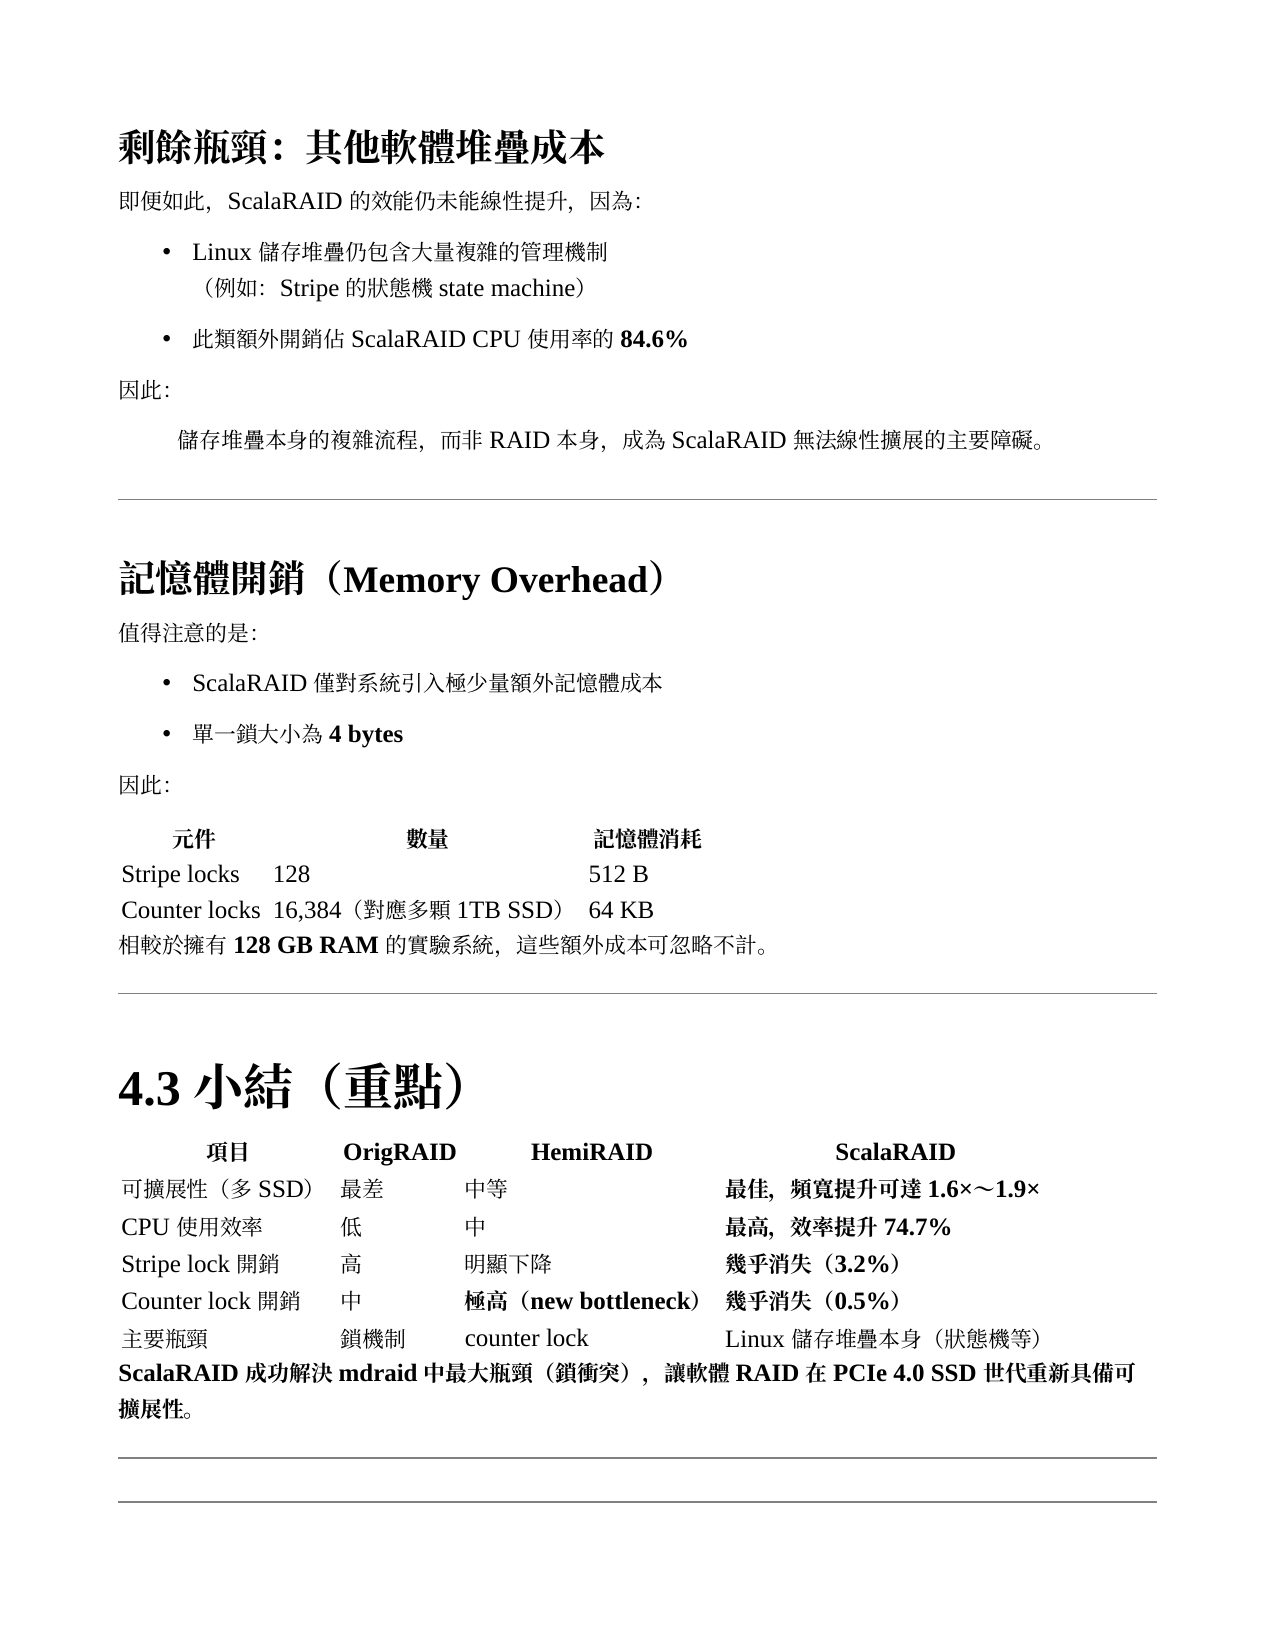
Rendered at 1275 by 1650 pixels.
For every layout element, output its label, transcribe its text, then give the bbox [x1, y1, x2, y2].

table_cell 幾乎消失（3.2%） [722, 1244, 1069, 1282]
list ScalaRAID 僅對系統引入極少量額外記憶體成本 [162, 667, 1157, 698]
table_cell 低 [338, 1207, 462, 1244]
table_cell counter lock [462, 1319, 722, 1356]
text ScalaRAID 成功解決 mdraid 中最大瓶頸（鎖衝突），讓軟體 RAID 在 PCIe 4.0 SSD 世代重新具備可擴展性。 [118, 1356, 1157, 1424]
table_cell CPU 使用效率 [118, 1207, 338, 1244]
table_header 記憶體消耗 [585, 819, 710, 856]
text 儲存堆疊本身的複雜流程，而非 RAID 本身，成為 ScalaRAID 無法線性擴展的主要障礙。 [177, 423, 1098, 455]
table_cell 64 KB [585, 891, 710, 928]
table_cell Stripe locks [118, 856, 270, 891]
table_header 數量 [270, 819, 585, 856]
table_cell 高 [338, 1244, 462, 1282]
table_cell Counter lock 開銷 [118, 1282, 338, 1319]
text 因此： [118, 373, 1157, 404]
table_cell 16,384（對應多顆 1TB SSD） [270, 891, 585, 928]
table_cell 最高，效率提升 74.7% [722, 1207, 1069, 1244]
table_cell 中 [462, 1207, 722, 1244]
table_cell 幾乎消失（0.5%） [722, 1282, 1069, 1319]
table_cell 鎖機制 [338, 1319, 462, 1356]
subtitle 4.3 小結（重點） [118, 1048, 1157, 1120]
list 單一鎖大小為 4 bytes [162, 717, 1157, 749]
subtitle 剩餘瓶頸：其他軟體堆疊成本 [118, 118, 1157, 172]
list 此類額外開銷佔 ScalaRAID CPU 使用率的 84.6% [162, 322, 1157, 353]
table_cell 極高（new bottleneck） [462, 1282, 722, 1319]
table_cell Counter locks [118, 891, 270, 928]
table_cell Stripe lock 開銷 [118, 1244, 338, 1282]
table_cell 512 B [585, 856, 710, 891]
table_cell 明顯下降 [462, 1244, 722, 1282]
table_header OrigRAID [338, 1133, 462, 1170]
table_cell 最佳，頻寬提升可達 1.6×〜1.9× [722, 1170, 1069, 1207]
table_cell 可擴展性（多 SSD） [118, 1170, 338, 1207]
table_header HemiRAID [462, 1133, 722, 1170]
list Linux 儲存堆疊仍包含大量複雜的管理機制 （例如：Stripe 的狀態機 state machine） [162, 235, 1157, 303]
text 即便如此，ScalaRAID 的效能仍未能線性提升，因為： [118, 184, 1157, 216]
table_cell Linux 儲存堆疊本身（狀態機等） [722, 1319, 1069, 1356]
subtitle 記憶體開銷（Memory Overhead） [118, 549, 1157, 603]
table_cell 中等 [462, 1170, 722, 1207]
table_cell 128 [270, 856, 585, 891]
text 相較於擁有 128 GB RAM 的實驗系統，這些額外成本可忽略不計。 [118, 928, 1157, 959]
text 值得注意的是： [118, 616, 1157, 647]
table_cell 中 [338, 1282, 462, 1319]
table_header 元件 [118, 819, 270, 856]
text 因此： [118, 768, 1157, 799]
table_header 項目 [118, 1133, 338, 1170]
table_cell 最差 [338, 1170, 462, 1207]
table_cell 主要瓶頸 [118, 1319, 338, 1356]
table_header ScalaRAID [722, 1133, 1069, 1170]
